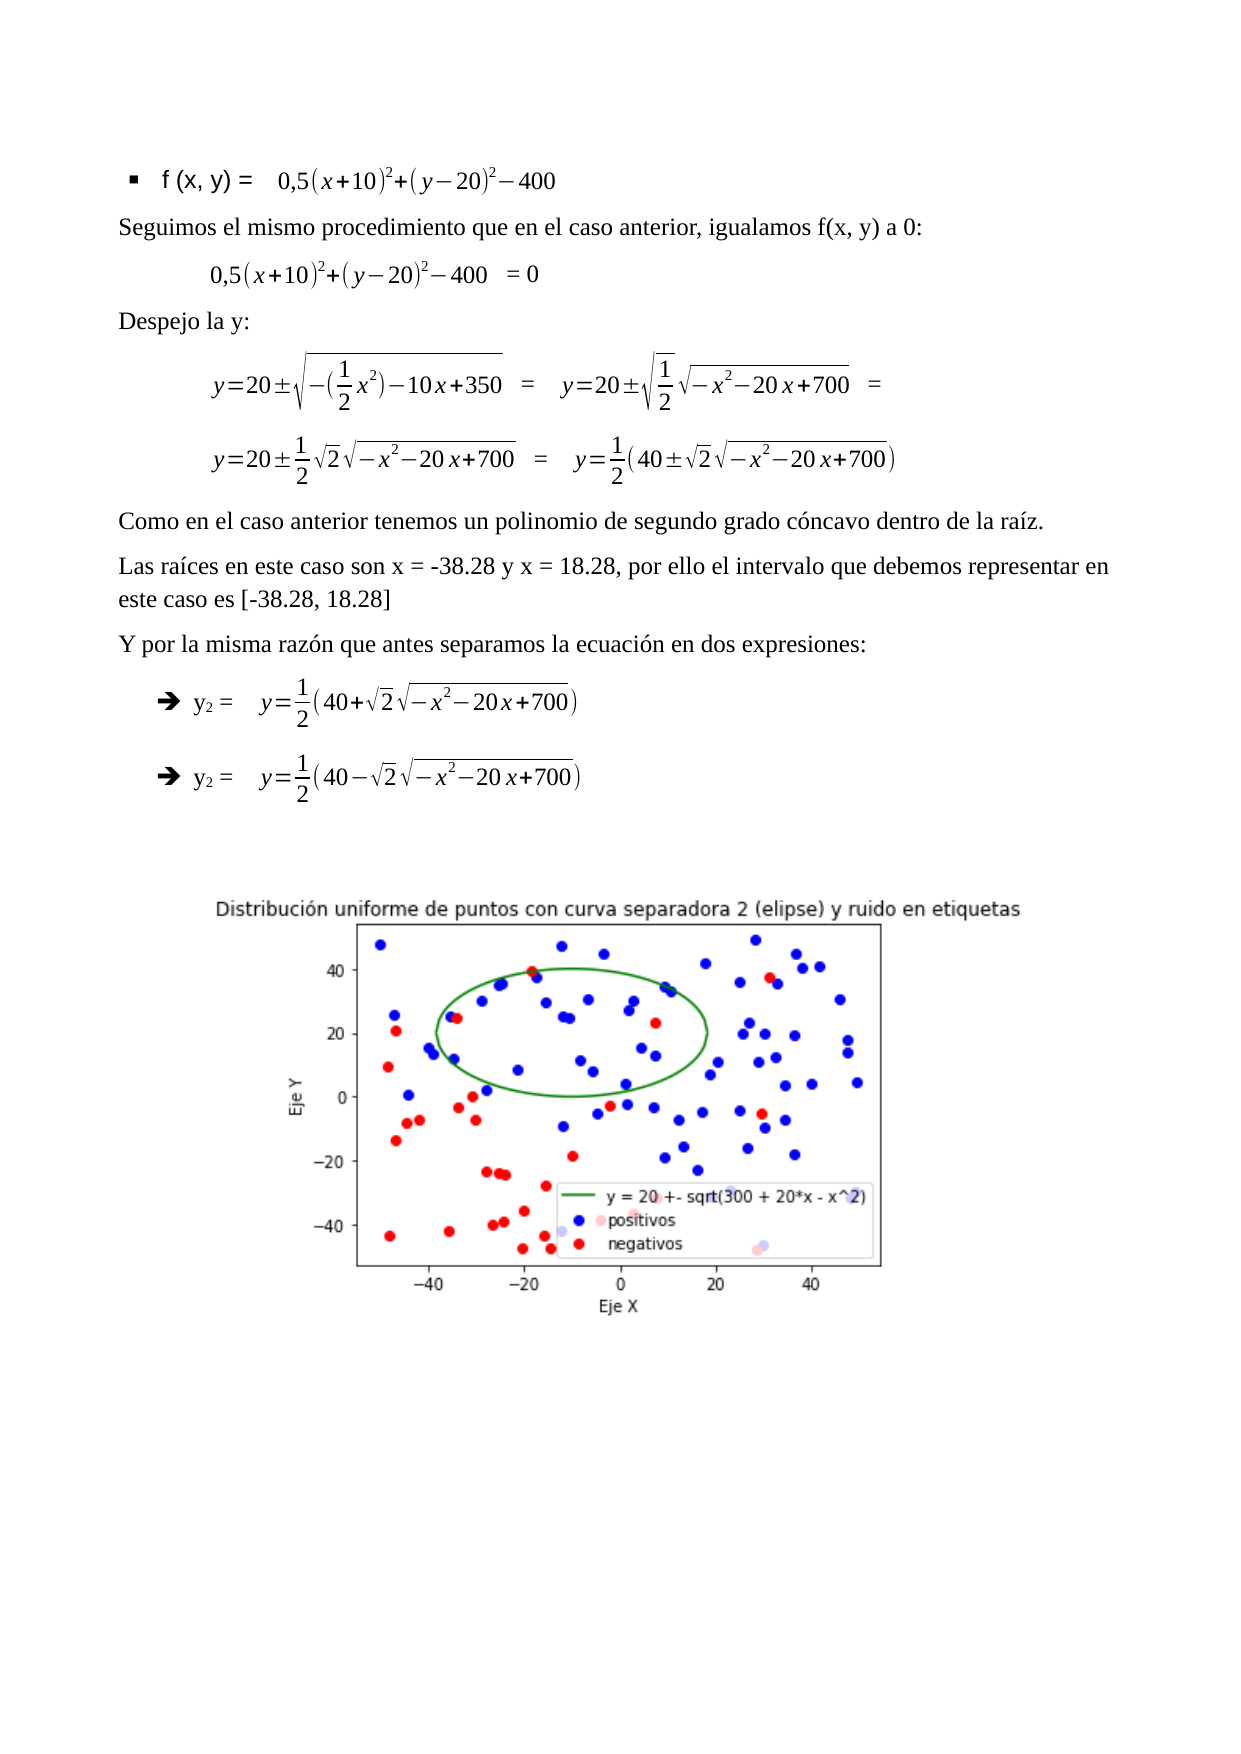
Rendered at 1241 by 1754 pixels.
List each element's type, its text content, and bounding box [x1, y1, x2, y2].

text Las raíces en este caso son x = -38.28 y x = 18.28, por ello el intervalo que debemos representar en este caso es [-38.28, 18.28] [118, 551, 1122, 613]
text = [118, 431, 1122, 490]
text Y por la misma razón que antes separamos la ecuación en dos expresiones: [118, 629, 1122, 658]
text Despejo la y: [118, 306, 1122, 335]
text Como en el caso anterior tenemos un polinomio de segundo grado cóncavo dentro de la raíz. [118, 506, 1122, 535]
picture [208, 888, 1032, 1325]
list y2 = [156, 674, 1122, 733]
text = 0 [118, 257, 1122, 290]
text = = [118, 351, 1122, 415]
text Seguimos el mismo procedimiento que en el caso anterior, igualamos f(x, y) a 0: [118, 212, 1122, 241]
subtitle f (x, y) = [124, 163, 1122, 196]
list y2 = [156, 749, 1122, 808]
